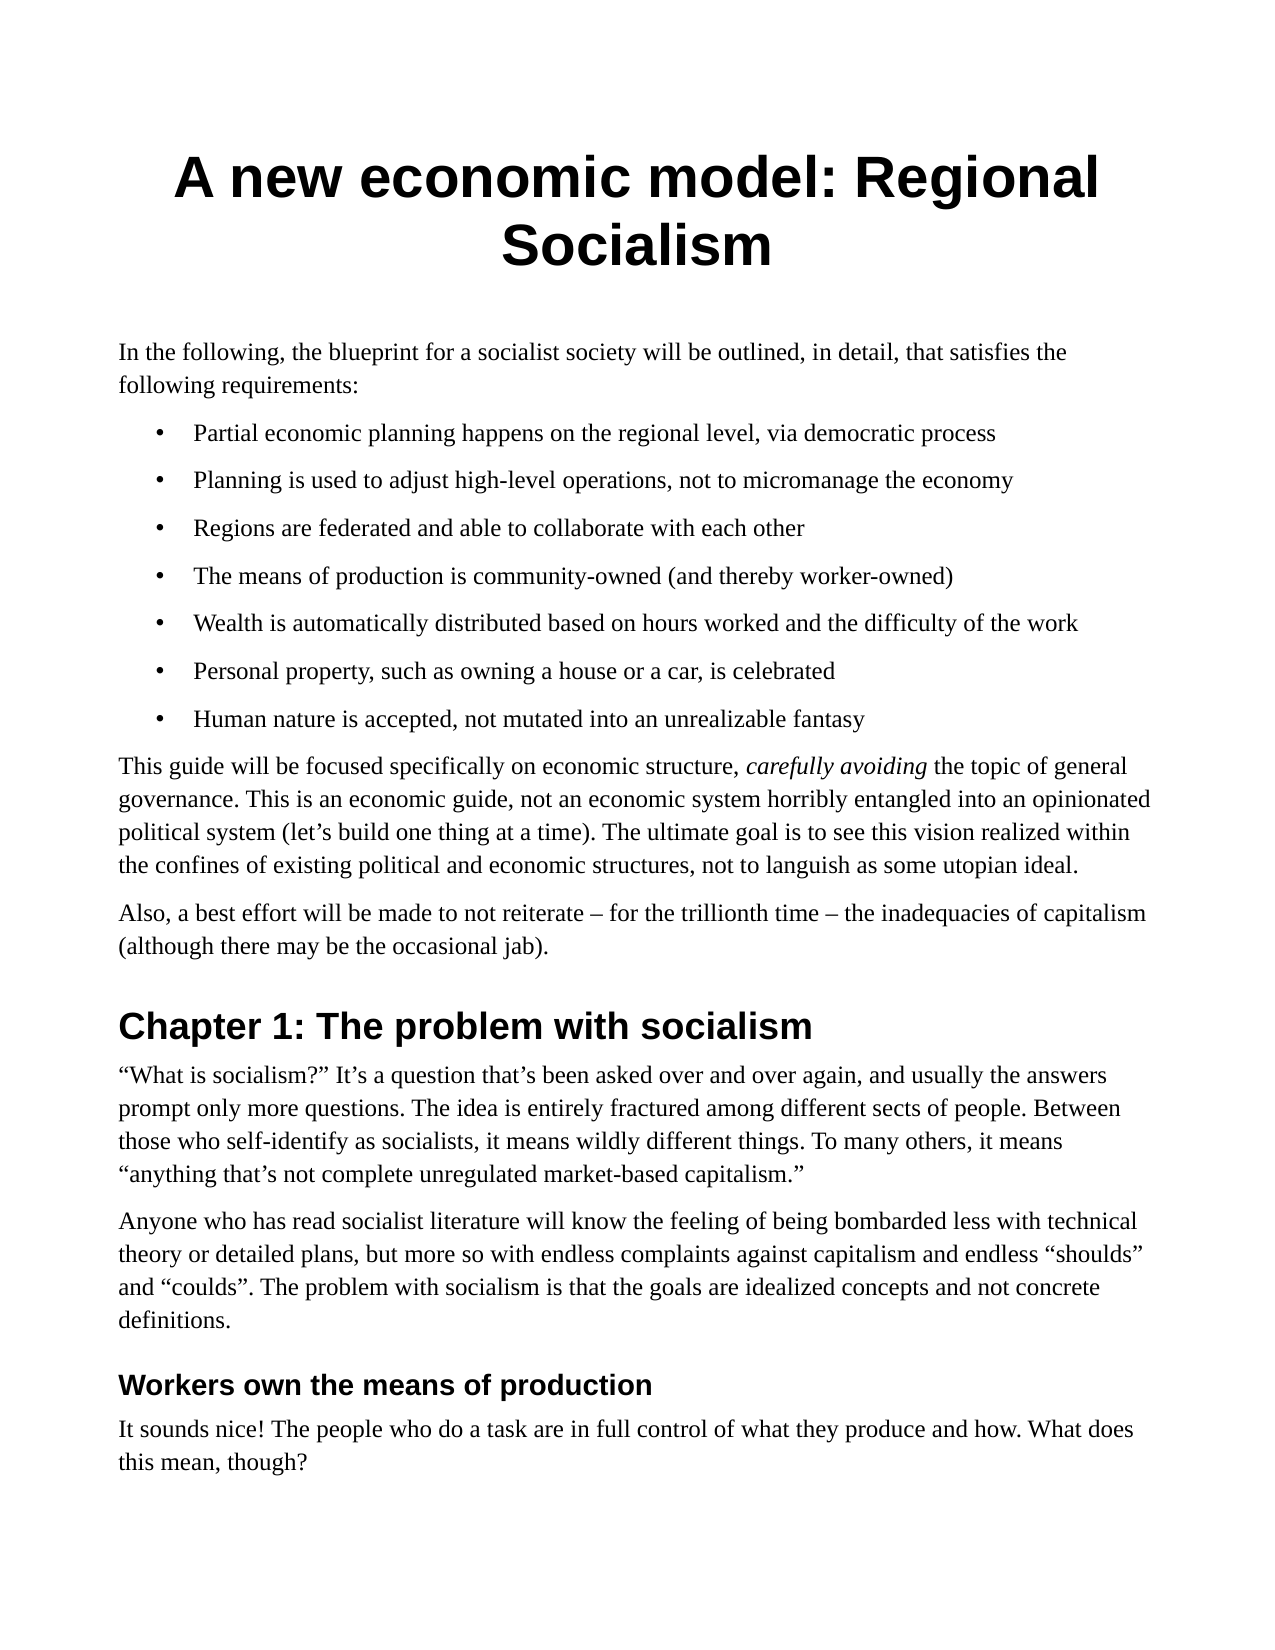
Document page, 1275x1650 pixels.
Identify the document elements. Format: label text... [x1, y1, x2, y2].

text In the following, the blueprint for a socialist society will be outlined, in detail, that satisfies the following requirements: [118, 337, 1157, 399]
subtitle Chapter 1: The problem with socialism [118, 1003, 1157, 1047]
list Regions are federated and able to collaborate with each other [156, 513, 1157, 542]
text Also, a best effort will be made to not reiterate – for the trillionth time – the inadequacies of capitalism (although there may be the occasional jab). [118, 898, 1157, 960]
list Personal property, such as owning a house or a car, is celebrated [156, 656, 1157, 685]
text Anyone who has read socialist literature will know the feeling of being bombarded less with technical theory or detailed plans, but more so with endless complaints against capitalism and endless “shoulds” and “coulds”. The problem with socialism is that the goals are idealized concepts and not concrete definitions. [118, 1206, 1157, 1334]
list Wealth is automatically distributed based on hours worked and the difficulty of the work [156, 608, 1157, 637]
text “What is socialism?” It’s a question that’s been asked over and over again, and usually the answers prompt only more questions. The idea is entirely fractured among different sects of people. Between those who self-identify as socialists, it means wildly different things. To many others, it means “anything that’s not complete unregulated market-based capitalism.” [118, 1060, 1157, 1187]
list Planning is used to adjust high-level operations, not to micromanage the economy [156, 466, 1157, 494]
list Human nature is accepted, not mutated into an unrealizable fantasy [156, 704, 1157, 732]
text It sounds nice! The people who do a task are in full control of what they produce and how. What does this mean, though? [118, 1414, 1157, 1476]
list Partial economic planning happens on the regional level, via democratic process [156, 418, 1157, 447]
subtitle Workers own the means of production [118, 1368, 1157, 1401]
list The means of production is community-owned (and thereby worker-owned) [156, 561, 1157, 589]
text This guide will be focused specifically on economic structure, carefully avoiding the topic of general governance. This is an economic guide, not an economic system horribly entangled into an opinionated political system (let’s build one thing at a time). The ultimate goal is to see this vision realized within the confines of existing political and economic structures, not to languish as some utopian ideal. [118, 751, 1157, 879]
title A new economic model: Regional Socialism [118, 143, 1157, 277]
